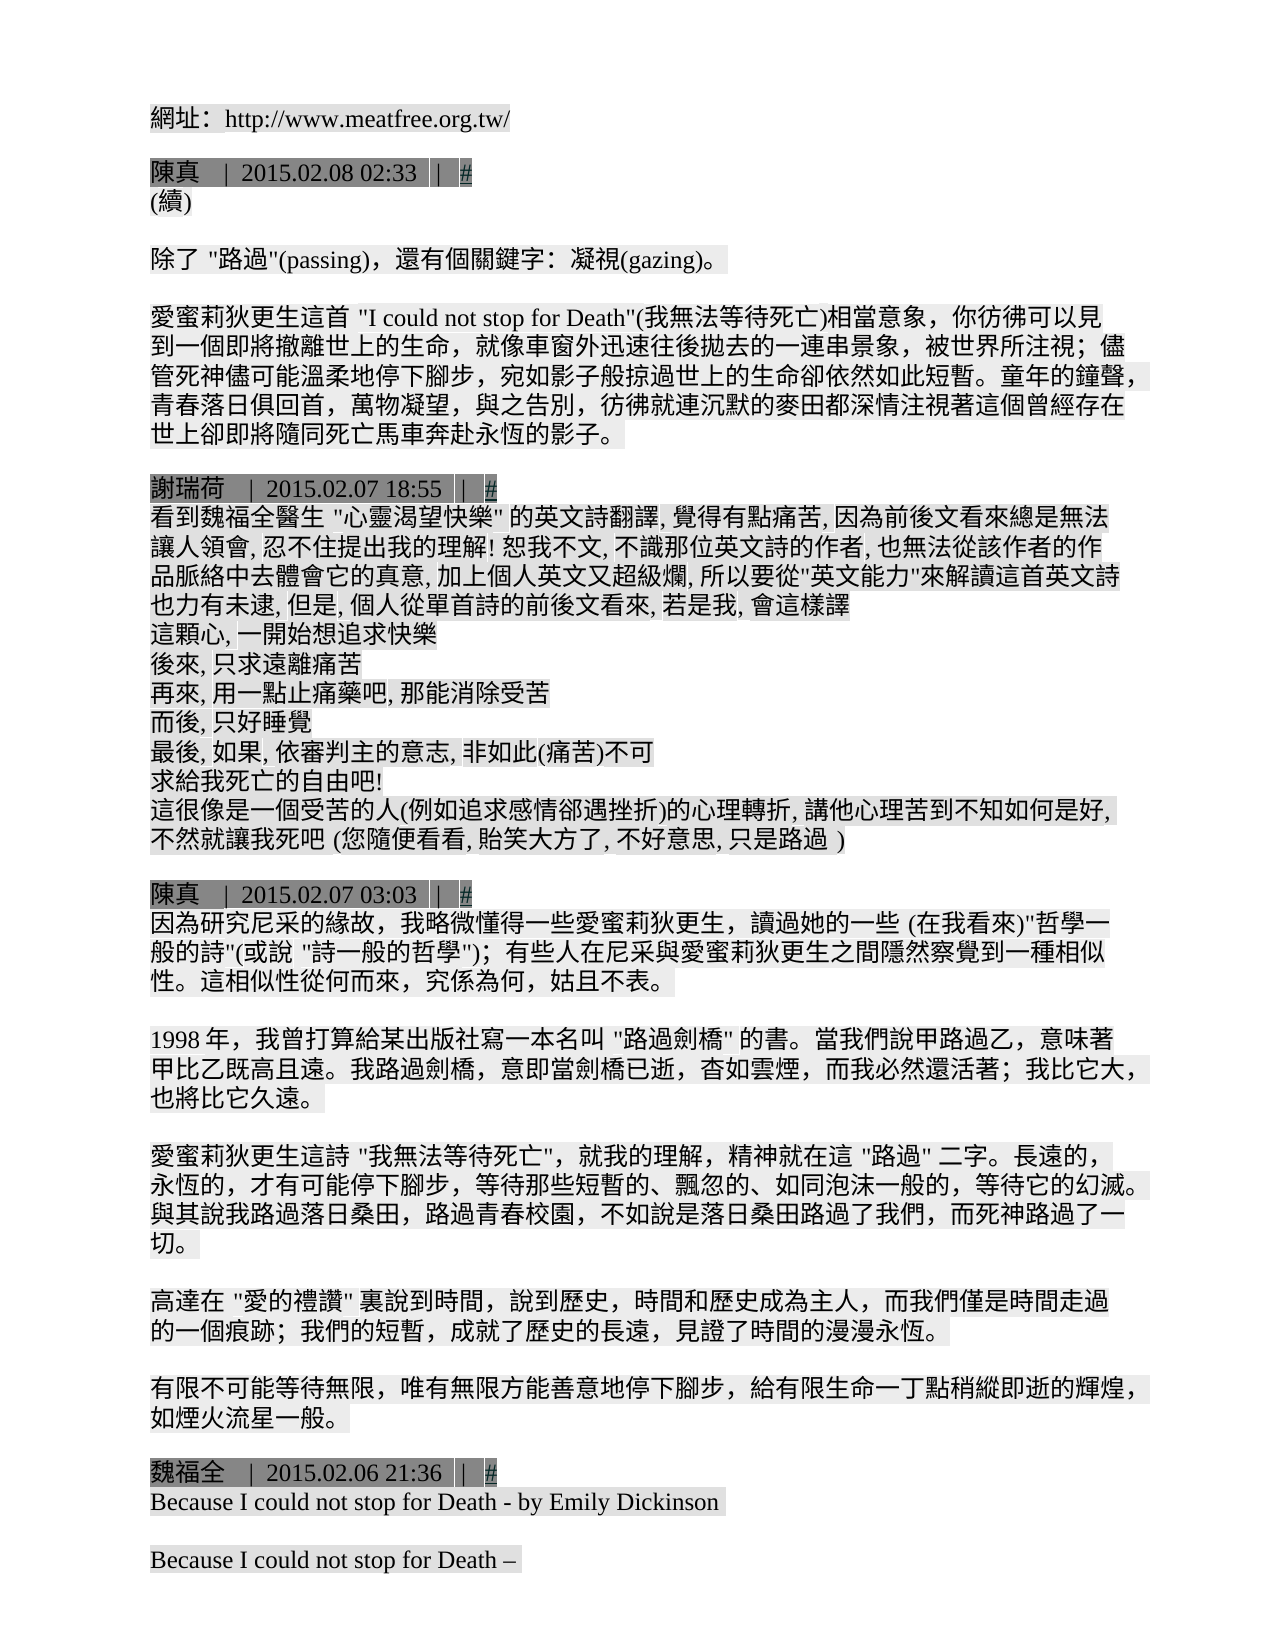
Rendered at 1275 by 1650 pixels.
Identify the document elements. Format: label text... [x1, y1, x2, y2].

text Because I could not stop for Death - by Emily Dickinson Because I could not stop for Death – [150, 1487, 1125, 1573]
text 謝瑞荷 | 2015.02.07 18:55 | # [150, 474, 1125, 503]
text 陳真 | 2015.02.07 03:03 | # [150, 880, 1125, 909]
text 陳真 | 2015.02.08 02:33 | # [150, 158, 1125, 187]
text 因為研究尼采的緣故，我略微懂得一些愛蜜莉狄更生，讀過她的一些 (在我看來)"哲學一般的詩"(或說 "詩一般的哲學")；有些人在尼采與愛蜜莉狄更生之間隱然察覺到一種相似性。這相似性從何而來，究係為何，姑且不表。 1998年，我曾打算給某出版社寫一本名叫 "路過劍橋" 的書。當我們說甲路過乙，意味著甲比乙既高且遠。我路過劍橋，意即當劍橋已逝，杳如雲煙，而我必然還活著；我比它大，也將比它久遠。 愛蜜莉狄更生這詩 "我無法等待死亡"，就我的理解，精神就在這 "路過" 二字。長遠的，永恆的，才有可能停下腳步，等待那些短暫的、飄忽的、如同泡沫一般的，等待它的幻滅。與其說我路過落日桑田，路過青春校園，不如說是落日桑田路過了我們，而死神路過了一切。 高達在 "愛的禮讚" 裏說到時間，說到歷史，時間和歷史成為主人，而我們僅是時間走過的一個痕跡；我們的短暫，成就了歷史的長遠，見證了時間的漫漫永恆。 有限不可能等待無限，唯有無限方能善意地停下腳步，給有限生命一丁點稍縱即逝的輝煌，如煙火流星一般。 [150, 909, 1125, 1433]
text (續) 除了 "路過"(passing)，還有個關鍵字：凝視(gazing)。 愛蜜莉狄更生這首 "I could not stop for Death"(我無法等待死亡)相當意象，你彷彿可以見到一個即將撤離世上的生命，就像車窗外迅速往後拋去的一連串景象，被世界所注視；儘管死神儘可能溫柔地停下腳步，宛如影子般掠過世上的生命卻依然如此短暫。童年的鐘聲，青春落日俱回首，萬物凝望，與之告別，彷彿就連沉默的麥田都深情注視著這個曾經存在世上卻即將隨同死亡馬車奔赴永恆的影子。 [150, 187, 1125, 449]
text 魏福全 | 2015.02.06 21:36 | # [150, 1458, 1125, 1487]
text 看到魏福全醫生 "心靈渴望快樂" 的英文詩翻譯, 覺得有點痛苦, 因為前後文看來總是無法讓人領會, 忍不住提出我的理解! 恕我不文, 不識那位英文詩的作者, 也無法從該作者的作品脈絡中去體會它的真意, 加上個人英文又超級爛, 所以要從"英文能力"來解讀這首英文詩也力有未逮, 但是, 個人從單首詩的前後文看來, 若是我, 會這樣譯 這顆心, 一開始想追求快樂 後來, 只求遠離痛苦 再來, 用一點止痛藥吧, 那能消除受苦 而後, 只好睡覺 最後, 如果, 依審判主的意志, 非如此(痛苦)不可 求給我死亡的自由吧! 這很像是一個受苦的人(例如追求感情郤遇挫折)的心理轉折, 講他心理苦到不知如何是好, 不然就讓我死吧 (您隨便看看, 貽笑大方了, 不好意思, 只是路過 ) [150, 503, 1125, 855]
